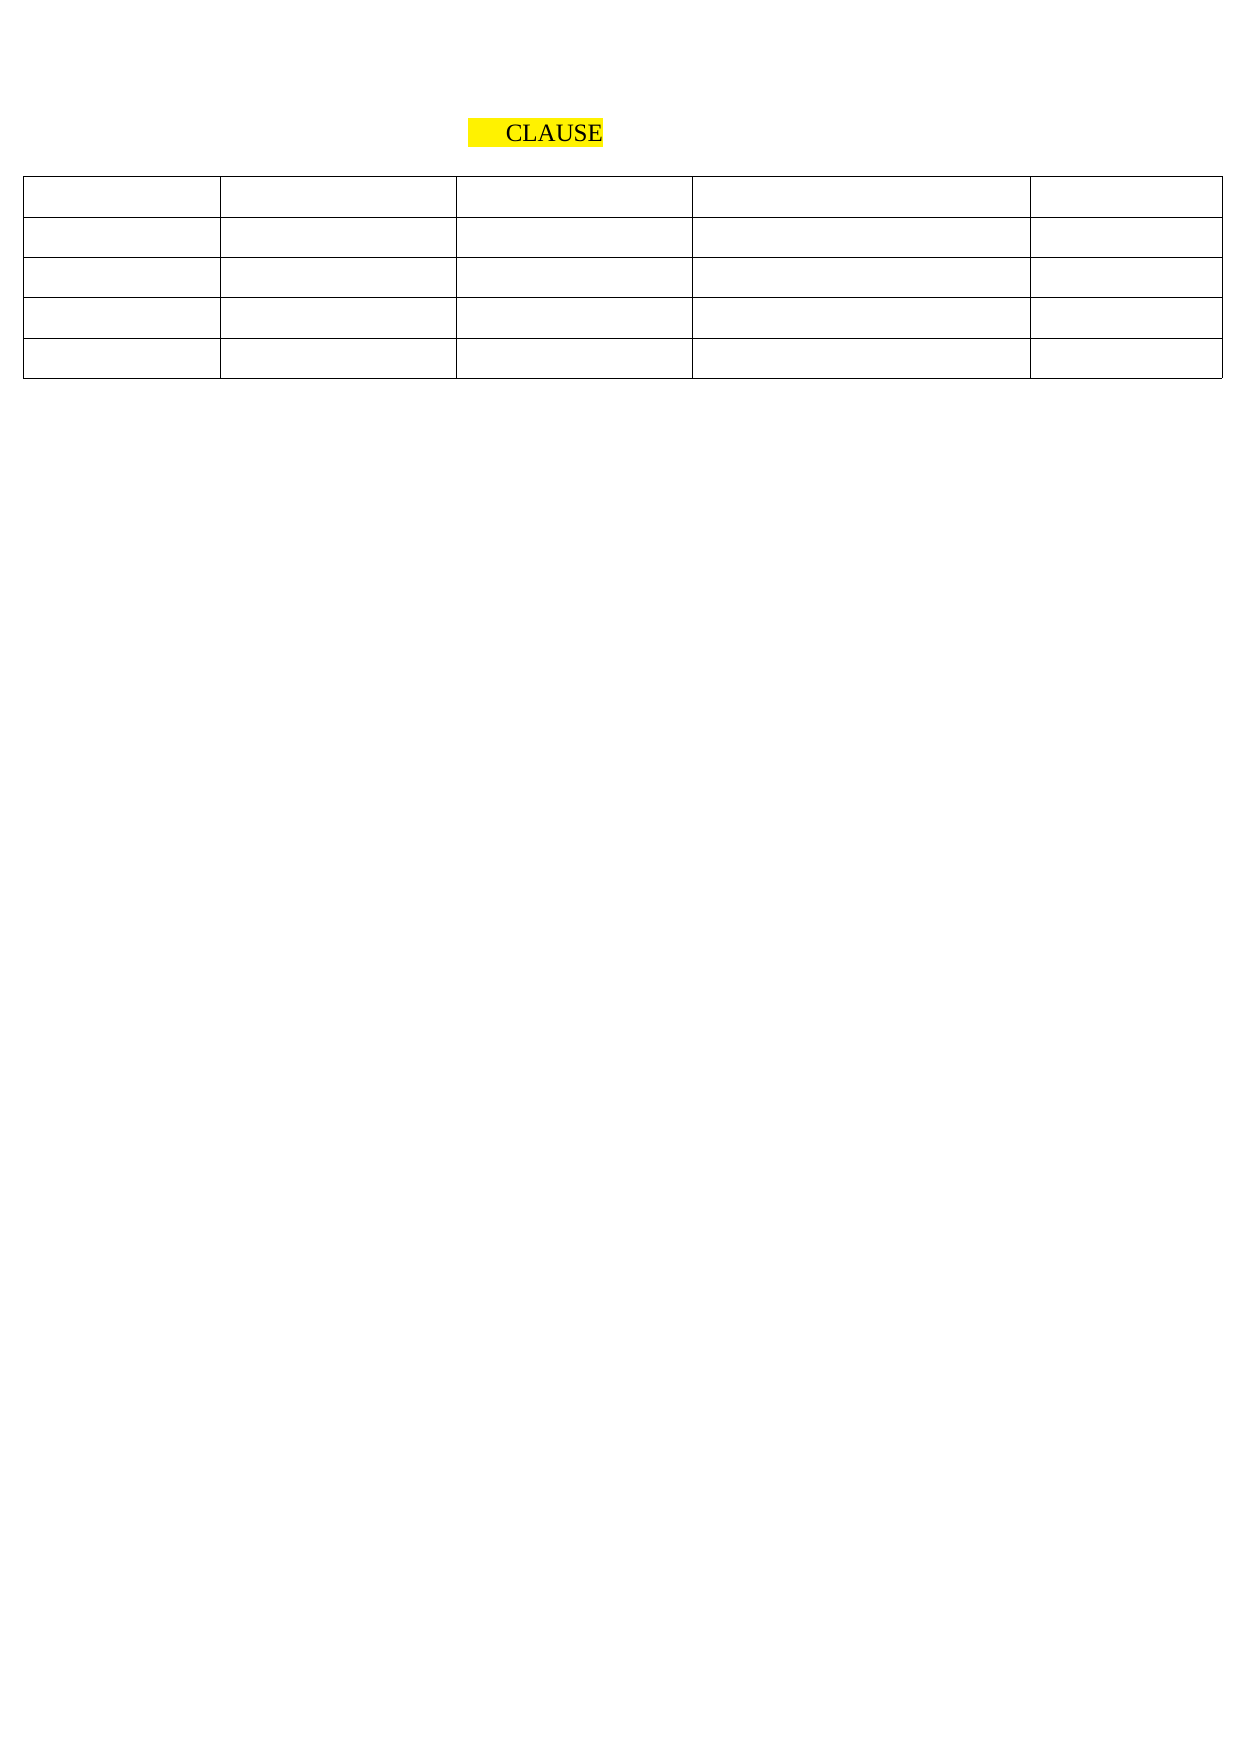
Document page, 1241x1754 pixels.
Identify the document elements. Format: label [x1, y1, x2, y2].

table_cell [24, 177, 220, 217]
table_cell [1031, 177, 1222, 217]
table_cell [24, 298, 220, 338]
table_cell [457, 218, 692, 257]
table_cell [693, 218, 1030, 257]
table_cell [1031, 218, 1222, 257]
table_cell [457, 258, 692, 297]
table_cell [221, 218, 456, 257]
table_cell [24, 258, 220, 297]
table_cell [221, 258, 456, 297]
table_cell [693, 339, 1030, 378]
table_cell [457, 339, 692, 378]
table_cell [457, 298, 692, 338]
table_cell [1031, 339, 1222, 378]
table_cell [1031, 258, 1222, 297]
table_cell [24, 339, 220, 378]
table_cell [693, 258, 1030, 297]
table_cell [24, 218, 220, 257]
table_cell [1031, 298, 1222, 338]
table_cell [221, 298, 456, 338]
table_cell [221, 339, 456, 378]
table_cell [693, 298, 1030, 338]
table_cell [457, 177, 692, 217]
table_cell [221, 177, 456, 217]
table_cell [693, 177, 1030, 217]
